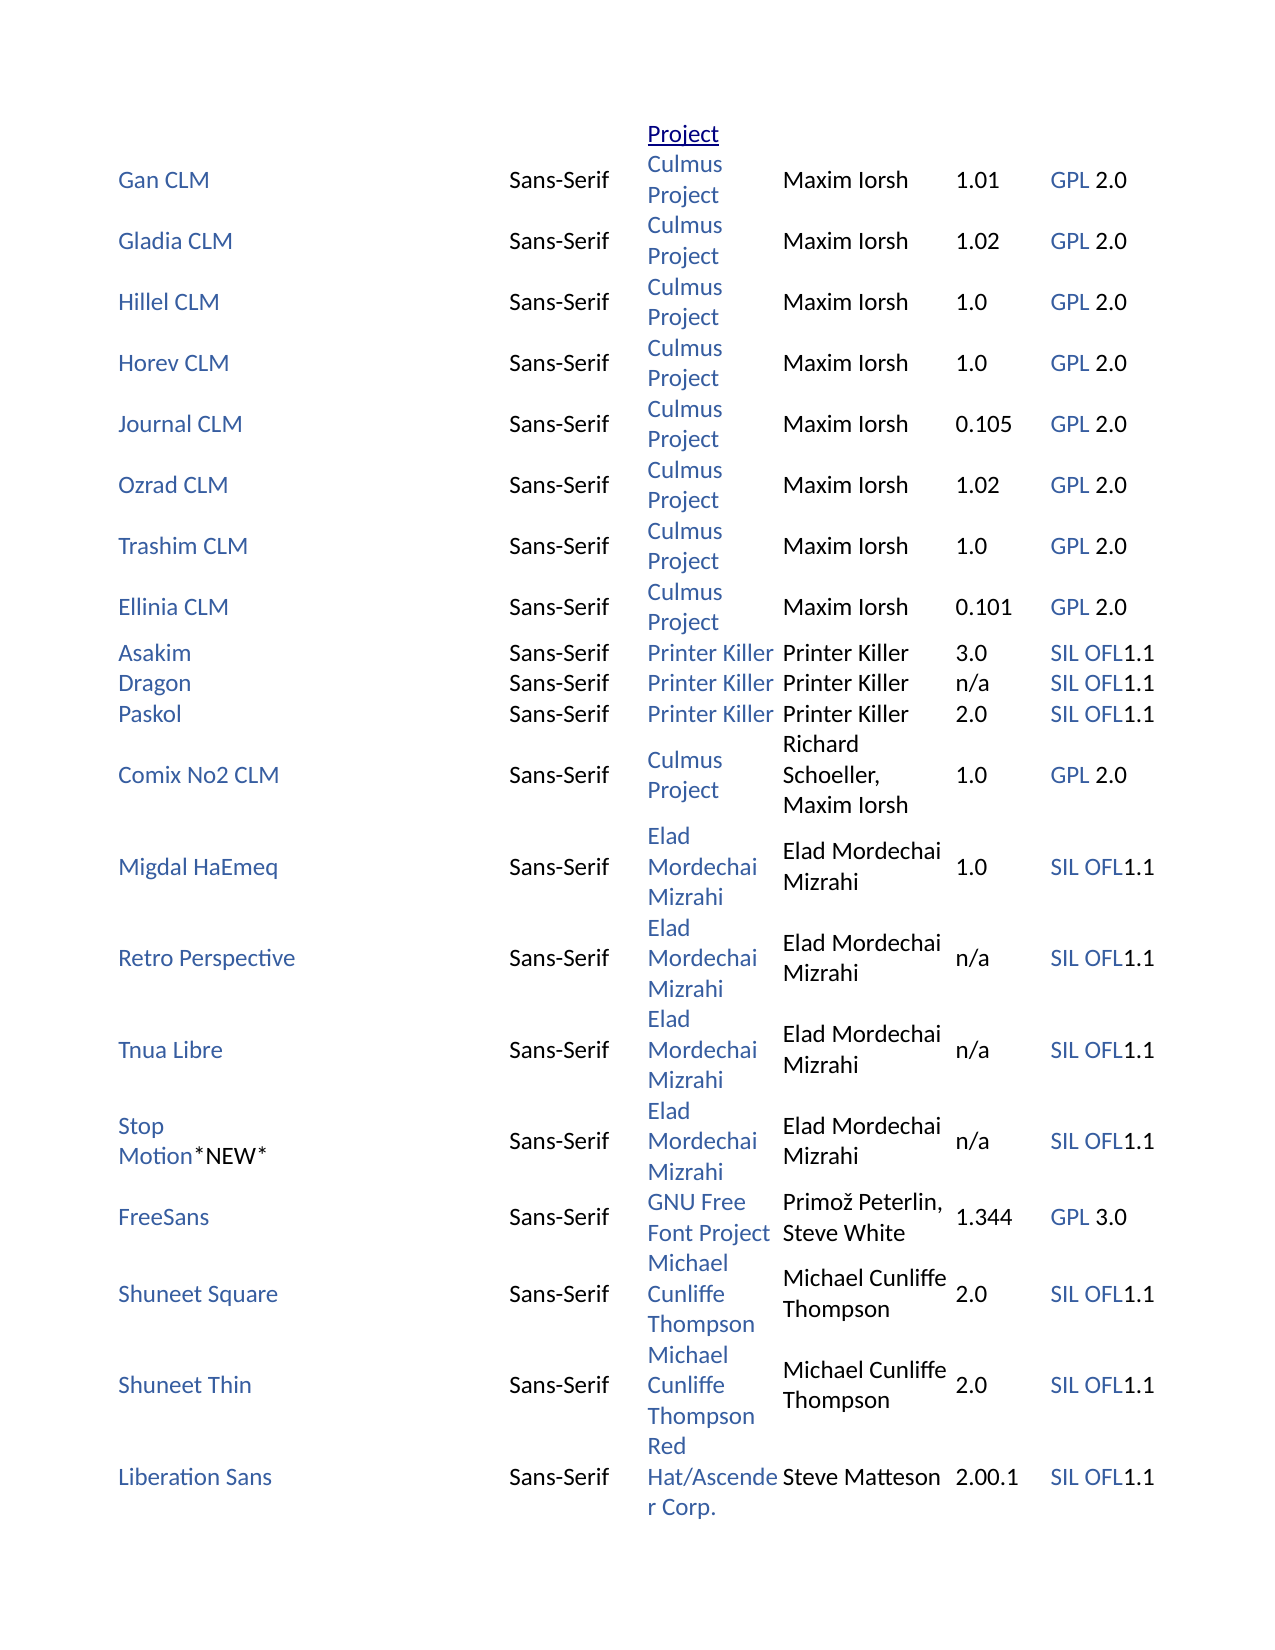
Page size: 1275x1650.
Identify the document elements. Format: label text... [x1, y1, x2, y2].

table_cell Ozrad CLM [118, 454, 310, 515]
table_cell [310, 668, 408, 698]
table_cell Sans-Serif [509, 637, 647, 667]
table_cell SIL OFL1.1 [1050, 1095, 1157, 1186]
table_cell [310, 393, 408, 454]
table_cell [310, 912, 408, 1003]
table_cell GPL 2.0 [1050, 271, 1157, 332]
table_cell Sans-Serif [509, 668, 647, 698]
table_cell Sans-Serif [509, 1095, 647, 1186]
table_cell [509, 118, 647, 149]
table_cell [408, 210, 509, 271]
table_cell GPL 2.0 [1050, 515, 1157, 576]
table_cell n/a [955, 1003, 1050, 1095]
table_cell [310, 149, 408, 210]
table_cell Retro Perspective [118, 912, 310, 1003]
table_cell [310, 1095, 408, 1186]
table_cell Primož Peterlin, Steve White [783, 1186, 955, 1247]
table_cell [408, 1431, 509, 1522]
table_cell 1.0 [955, 729, 1050, 820]
table_cell [955, 118, 1050, 149]
table_cell Elad Mordechai Mizrahi [783, 820, 955, 912]
table_cell Printer Killer [648, 668, 783, 698]
table_cell Project [648, 118, 783, 149]
table_cell Printer Killer [783, 698, 955, 728]
table_cell [408, 393, 509, 454]
table_cell Maxim Iorsh [783, 393, 955, 454]
table_cell Sans-Serif [509, 393, 647, 454]
table_cell Horev CLM [118, 332, 310, 393]
table_cell Maxim Iorsh [783, 515, 955, 576]
table_cell [408, 1186, 509, 1247]
table_cell Ellinia CLM [118, 576, 310, 637]
table_cell Culmus Project [648, 515, 783, 576]
table_cell [408, 912, 509, 1003]
table_cell Sans-Serif [509, 515, 647, 576]
table_cell GPL 3.0 [1050, 1186, 1157, 1247]
table_cell GNU Free Font Project [648, 1186, 783, 1247]
table_cell Sans-Serif [509, 271, 647, 332]
table_cell [783, 118, 955, 149]
table_cell 1.344 [955, 1186, 1050, 1247]
table_cell Culmus Project [648, 149, 783, 210]
table_cell 2.0 [955, 1248, 1050, 1339]
table_cell Sans-Serif [509, 149, 647, 210]
table_cell [408, 1248, 509, 1339]
table_cell [310, 1431, 408, 1522]
table_cell [310, 271, 408, 332]
table_cell Red Hat/Ascender Corp. [648, 1431, 783, 1522]
table_cell Elad Mordechai Mizrahi [783, 1095, 955, 1186]
table_cell Printer Killer [648, 637, 783, 667]
table_cell SIL OFL1.1 [1050, 698, 1157, 728]
table_cell Culmus Project [648, 271, 783, 332]
table_cell [310, 820, 408, 912]
table_cell [408, 1339, 509, 1431]
table_cell [408, 271, 509, 332]
table_cell SIL OFL1.1 [1050, 637, 1157, 667]
table_cell Gladia CLM [118, 210, 310, 271]
table_cell [408, 149, 509, 210]
table_cell 1.0 [955, 515, 1050, 576]
table_cell [310, 576, 408, 637]
table_cell Maxim Iorsh [783, 332, 955, 393]
table_cell Culmus Project [648, 576, 783, 637]
table_cell Richard Schoeller, Maxim Iorsh [783, 729, 955, 820]
table_cell Sans-Serif [509, 698, 647, 728]
table_cell Stop Motion*NEW* [118, 1095, 310, 1186]
table_cell Culmus Project [648, 210, 783, 271]
table_cell GPL 2.0 [1050, 729, 1157, 820]
table_cell 1.0 [955, 820, 1050, 912]
table_cell Hillel CLM [118, 271, 310, 332]
table_cell Michael Cunliffe Thompson [648, 1339, 783, 1431]
table_cell Liberation Sans [118, 1431, 310, 1522]
table_cell SIL OFL1.1 [1050, 668, 1157, 698]
table_cell SIL OFL1.1 [1050, 820, 1157, 912]
table_cell [310, 210, 408, 271]
table_cell Elad Mordechai Mizrahi [648, 1003, 783, 1095]
table_cell Elad Mordechai Mizrahi [783, 912, 955, 1003]
table_cell Culmus Project [648, 393, 783, 454]
table_cell Sans-Serif [509, 1431, 647, 1522]
table_cell Gan CLM [118, 149, 310, 210]
table_cell [408, 515, 509, 576]
table_cell GPL 2.0 [1050, 210, 1157, 271]
table_cell 0.105 [955, 393, 1050, 454]
table_cell 1.02 [955, 454, 1050, 515]
table_cell Michael Cunliffe Thompson [783, 1248, 955, 1339]
table_cell [310, 729, 408, 820]
table_cell [118, 118, 310, 149]
table_cell 2.0 [955, 698, 1050, 728]
table_cell Printer Killer [783, 668, 955, 698]
table_cell Maxim Iorsh [783, 210, 955, 271]
table_cell [310, 1003, 408, 1095]
table_cell Tnua Libre [118, 1003, 310, 1095]
table_cell [1050, 118, 1157, 149]
table_cell Maxim Iorsh [783, 576, 955, 637]
table_cell Maxim Iorsh [783, 149, 955, 210]
table_cell 0.101 [955, 576, 1050, 637]
table_cell [408, 820, 509, 912]
table_cell Elad Mordechai Mizrahi [648, 820, 783, 912]
table_cell [310, 698, 408, 728]
table_cell [408, 637, 509, 667]
table_cell Culmus Project [648, 729, 783, 820]
table_cell 1.01 [955, 149, 1050, 210]
table_cell Maxim Iorsh [783, 454, 955, 515]
table_cell n/a [955, 1095, 1050, 1186]
table_cell [310, 332, 408, 393]
table_cell [310, 118, 408, 149]
table_cell Sans-Serif [509, 454, 647, 515]
table_cell Sans-Serif [509, 332, 647, 393]
table_cell Maxim Iorsh [783, 271, 955, 332]
table_cell Michael Cunliffe Thompson [783, 1339, 955, 1431]
table_cell Shuneet Thin [118, 1339, 310, 1431]
table_cell [408, 668, 509, 698]
table_cell SIL OFL1.1 [1050, 1431, 1157, 1522]
table_cell 2.00.1 [955, 1431, 1050, 1522]
table_cell Sans-Serif [509, 729, 647, 820]
table_cell Journal CLM [118, 393, 310, 454]
table_cell Sans-Serif [509, 210, 647, 271]
table_cell [310, 637, 408, 667]
table_cell GPL 2.0 [1050, 149, 1157, 210]
table_cell Sans-Serif [509, 1003, 647, 1095]
table_cell [408, 698, 509, 728]
table_cell Elad Mordechai Mizrahi [648, 1095, 783, 1186]
table_cell Elad Mordechai Mizrahi [648, 912, 783, 1003]
table_cell GPL 2.0 [1050, 393, 1157, 454]
table_cell SIL OFL1.1 [1050, 1339, 1157, 1431]
table_cell SIL OFL1.1 [1050, 1003, 1157, 1095]
table_cell Sans-Serif [509, 820, 647, 912]
table_cell Sans-Serif [509, 1248, 647, 1339]
table_cell Dragon [118, 668, 310, 698]
table_cell Asakim [118, 637, 310, 667]
table_cell [310, 1248, 408, 1339]
table_cell [310, 454, 408, 515]
table_cell n/a [955, 912, 1050, 1003]
table_cell Michael Cunliffe Thompson [648, 1248, 783, 1339]
table_cell [408, 1095, 509, 1186]
table_cell [408, 576, 509, 637]
table_cell 1.02 [955, 210, 1050, 271]
table_cell [408, 1003, 509, 1095]
table_cell Comix No2 CLM [118, 729, 310, 820]
table_cell Sans-Serif [509, 1339, 647, 1431]
table_cell [310, 1186, 408, 1247]
table_cell Steve Matteson [783, 1431, 955, 1522]
table_cell Elad Mordechai Mizrahi [783, 1003, 955, 1095]
table_cell Culmus Project [648, 454, 783, 515]
table_cell [310, 515, 408, 576]
table_cell Shuneet Square [118, 1248, 310, 1339]
table_cell Trashim CLM [118, 515, 310, 576]
table_cell [408, 729, 509, 820]
table_cell Migdal HaEmeq [118, 820, 310, 912]
table_cell Sans-Serif [509, 912, 647, 1003]
table_cell 1.0 [955, 332, 1050, 393]
table_cell 3.0 [955, 637, 1050, 667]
table_cell [408, 332, 509, 393]
table_cell [310, 1339, 408, 1431]
table_cell SIL OFL1.1 [1050, 912, 1157, 1003]
table_cell n/a [955, 668, 1050, 698]
table_cell Printer Killer [783, 637, 955, 667]
table_cell 2.0 [955, 1339, 1050, 1431]
table_cell GPL 2.0 [1050, 576, 1157, 637]
table_cell GPL 2.0 [1050, 332, 1157, 393]
table_cell 1.0 [955, 271, 1050, 332]
table_cell Printer Killer [648, 698, 783, 728]
table_cell Sans-Serif [509, 1186, 647, 1247]
table_cell FreeSans [118, 1186, 310, 1247]
table_cell [408, 118, 509, 149]
table_cell Sans-Serif [509, 576, 647, 637]
table_cell GPL 2.0 [1050, 454, 1157, 515]
table_cell Paskol [118, 698, 310, 728]
table_cell SIL OFL1.1 [1050, 1248, 1157, 1339]
table_cell [408, 454, 509, 515]
table_cell Culmus Project [648, 332, 783, 393]
